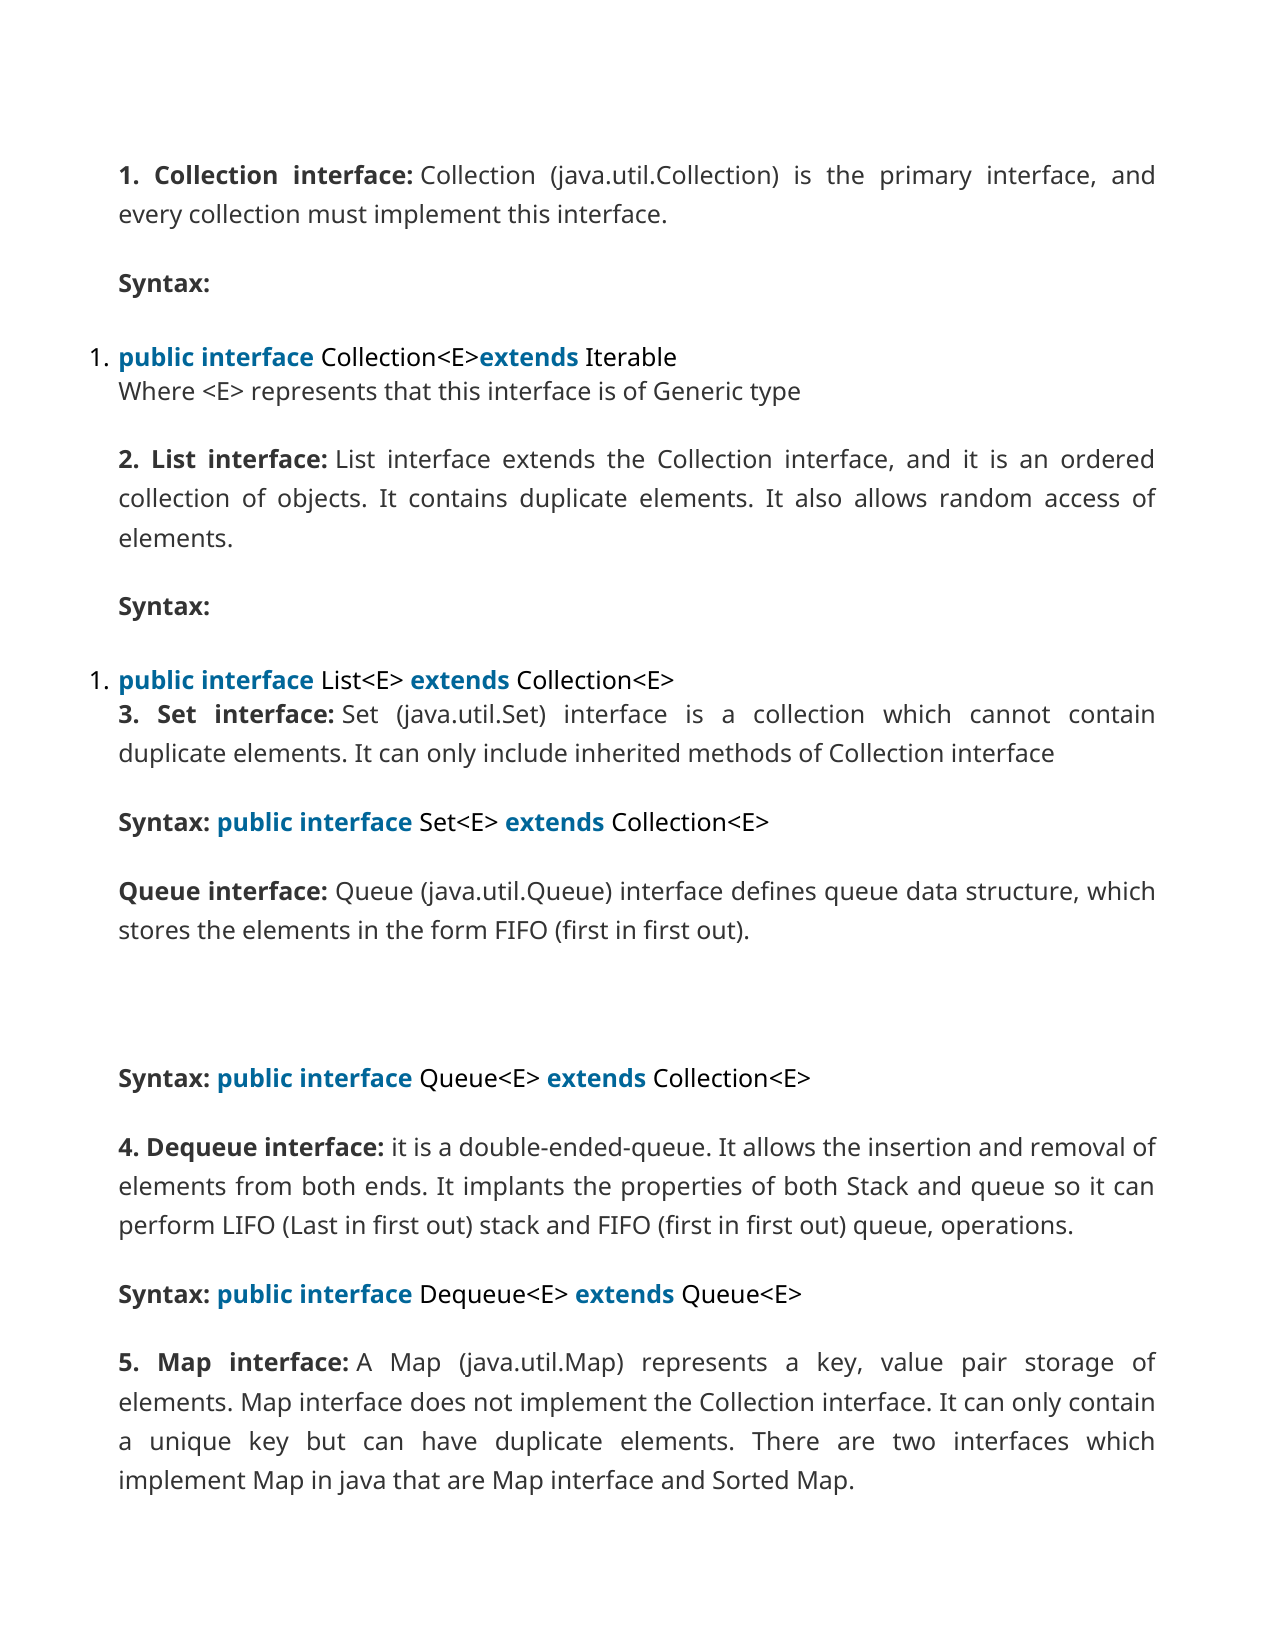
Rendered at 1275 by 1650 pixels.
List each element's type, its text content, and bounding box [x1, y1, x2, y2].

text Syntax: public interface Set<E> extends Collection<E> [118, 804, 1157, 838]
text Syntax: [118, 266, 1157, 300]
text 3. Set interface: Set (java.util.Set) interface is a collection which cannot contain duplicate elements. It can only include inherited methods of Collection interface [118, 697, 1157, 770]
text Syntax: [118, 589, 1157, 623]
text 2. List interface: List interface extends the Collection interface, and it is an ordered collection of objects. It contains duplicate elements. It also allows random access of elements. [118, 442, 1157, 554]
text Where <E> represents that this interface is of Generic type [118, 373, 1157, 407]
list public interface List<E> extends Collection<E> [118, 658, 1157, 697]
text Syntax: public interface Dequeue<E> extends Queue<E> [118, 1276, 1157, 1311]
text Syntax: public interface Queue<E> extends Collection<E> [118, 1061, 1157, 1095]
text 4. Dequeue interface: it is a double-ended-queue. It allows the insertion and removal of elements from both ends. It implants the properties of both Stack and queue so it can perform LIFO (Last in first out) stack and FIFO (first in first out) queue, operations. [118, 1129, 1157, 1242]
text Queue interface: Queue (java.util.Queue) interface defines queue data structure, which stores the elements in the form FIFO (first in first out). [118, 873, 1157, 946]
list public interface Collection<E>extends Iterable [118, 334, 1157, 373]
text 1. Collection interface: Collection (java.util.Collection) is the primary interface, and every collection must implement this interface. [118, 158, 1157, 231]
text 5. Map interface: A Map (java.util.Map) represents a key, value pair storage of elements. Map interface does not implement the Collection interface. It can only contain a unique key but can have duplicate elements. There are two interfaces which implement Map in java that are Map interface and Sorted Map. [118, 1345, 1157, 1497]
